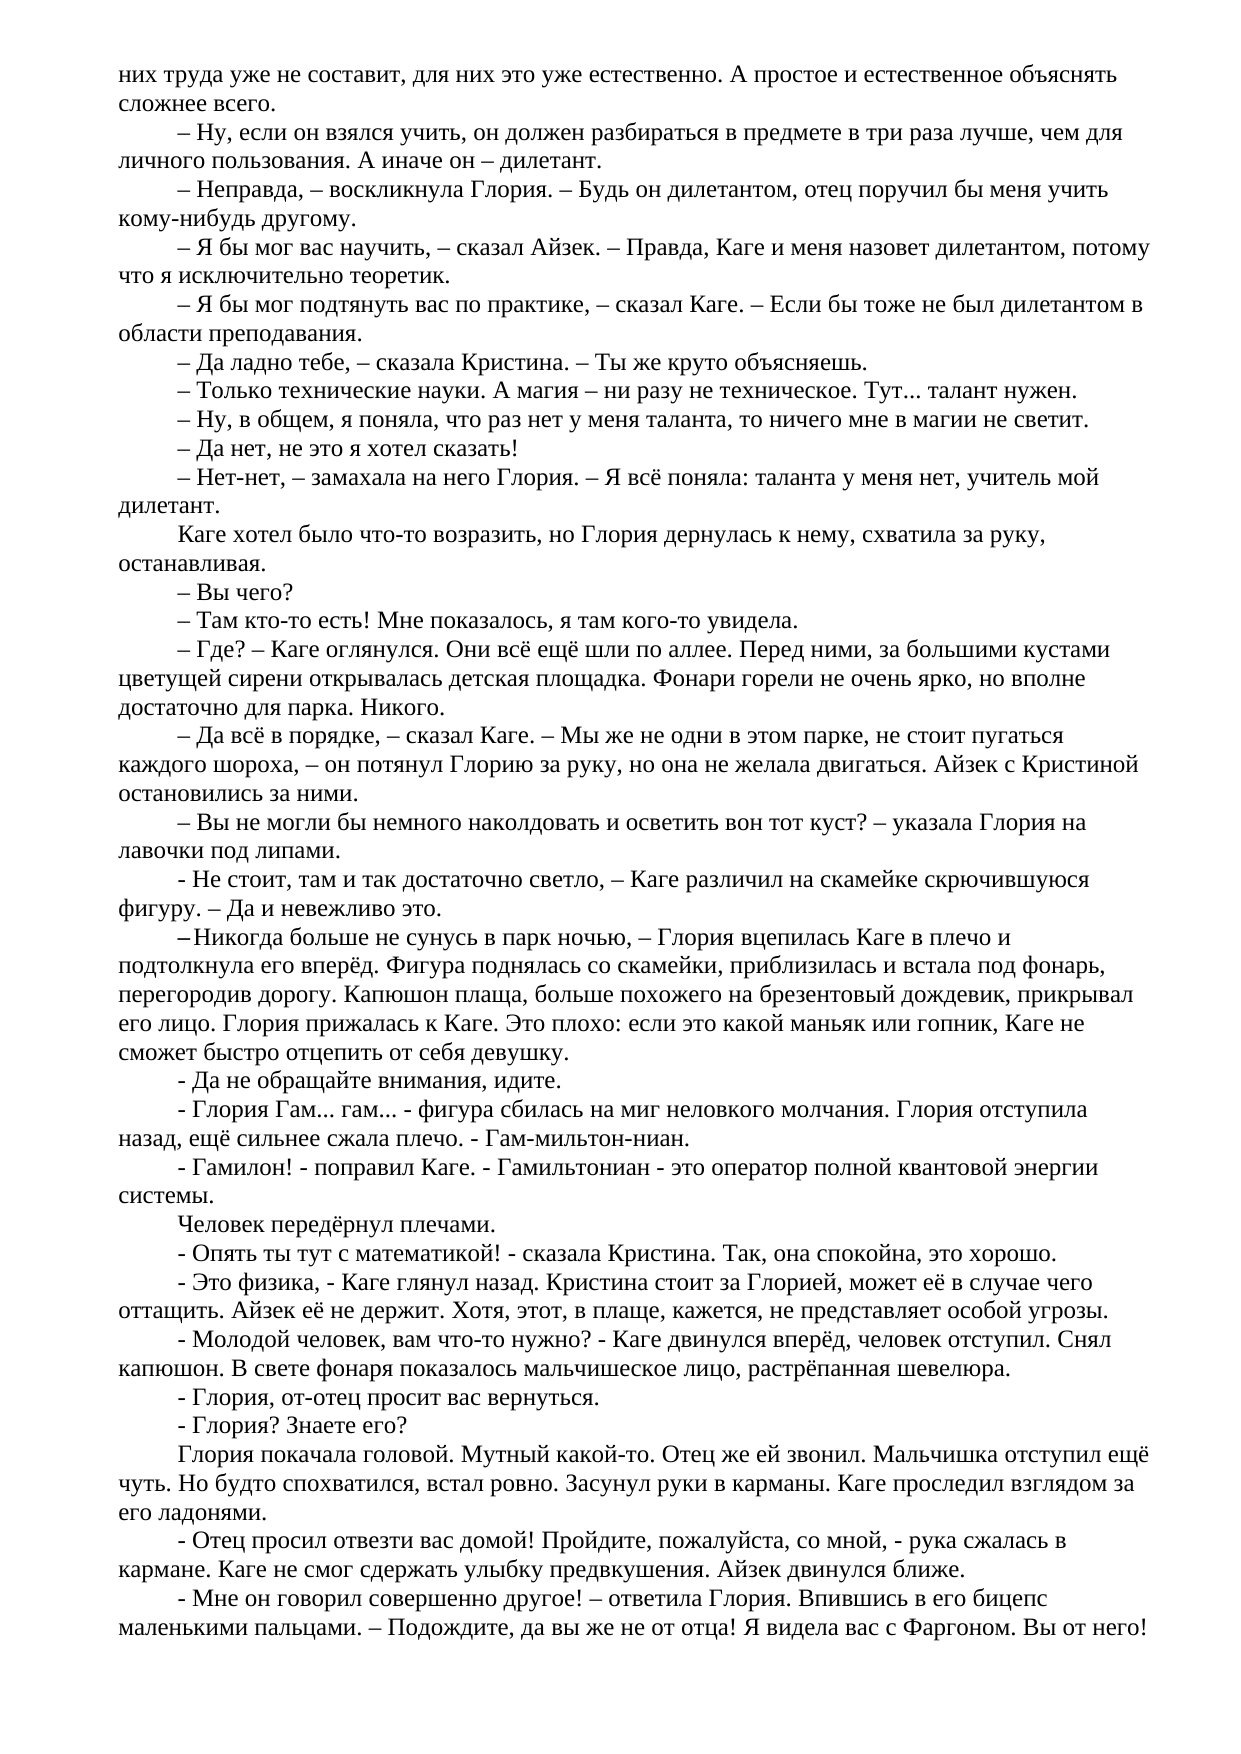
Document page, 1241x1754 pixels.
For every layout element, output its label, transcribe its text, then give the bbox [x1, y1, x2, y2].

text – Я бы мог вас научить, – сказал Айзек. – Правда, Каге и меня назовет дилетантом, потому что я исключительно теоретик. [118, 232, 1152, 289]
text - Отец просил отвезти вас домой! Пройдите, пожалуйста, со мной, - рука сжалась в кармане. Каге не смог сдержать улыбку предвкушения. Айзек двинулся ближе. [118, 1525, 1152, 1583]
text - Не стоит, там и так достаточно светло, – Каге различил на скамейке скрючившуюся фигуру. – Да и невежливо это. [118, 864, 1152, 922]
text - Опять ты тут с математикой! - сказала Кристина. Так, она спокойна, это хорошо. [118, 1238, 1152, 1267]
text - Да не обращайте внимания, идите. [118, 1065, 1152, 1094]
text - Это физика, - Каге глянул назад. Кристина стоит за Глорией, может её в случае чего оттащить. Айзек её не держит. Хотя, этот, в плаще, кажется, не представляет особой угрозы. [118, 1267, 1152, 1324]
text - Молодой человек, вам что-то нужно? - Каге двинулся вперёд, человек отступил. Снял капюшон. В свете фонаря показалось мальчишеское лицо, растрёпанная шевелюра. [118, 1324, 1152, 1382]
text – Я бы мог подтянуть вас по практике, – сказал Каге. – Если бы тоже не был дилетантом в области преподавания. [118, 289, 1152, 347]
text - Мне он говорил совершенно другое! – ответила Глория. Впившись в его бицепс маленькими пальцами. – Подождите, да вы же не от отца! Я видела вас с Фаргоном. Вы от него! [118, 1583, 1152, 1640]
text - Глория? Знаете его? [118, 1410, 1152, 1439]
text – Неправда, – воскликнула Глория. – Будь он дилетантом, отец поручил бы меня учить кому-нибудь другому. [118, 174, 1152, 232]
list Никогда больше не сунусь в парк ночью, – Глория вцепилась Каге в плечо и подтолкнула его вперёд. Фигура поднялась со скамейки, приблизилась и встала под фонарь, перегородив дорогу. Капюшон плаща, больше похожего на брезентовый дождевик, прикрывал его лицо. Глория прижалась к Каге. Это плохо: если это какой маньяк или гопник, Каге не сможет быстро отцепить от себя девушку. [118, 922, 1152, 1065]
text – Там кто-то есть! Мне показалось, я там кого-то увидела. [118, 605, 1152, 634]
text – Ну, если он взялся учить, он должен разбираться в предмете в три раза лучше, чем для личного пользования. А иначе он – дилетант. [118, 117, 1152, 174]
text – Вы не могли бы немного наколдовать и осветить вон тот куст? – указала Глория на лавочки под липами. [118, 807, 1152, 864]
text – Где? – Каге оглянулся. Они всё ещё шли по аллее. Перед ними, за большими кустами цветущей сирени открывалась детская площадка. Фонари горели не очень ярко, но вполне достаточно для парка. Никого. [118, 634, 1152, 720]
text – Да нет, не это я хотел сказать! [118, 433, 1152, 462]
text – Ну, в общем, я поняла, что раз нет у меня таланта, то ничего мне в магии не светит. [118, 404, 1152, 433]
text – Только технические науки. А магия – ни разу не техническое. Тут... талант нужен. [118, 375, 1152, 404]
text – Нет-нет, – замахала на него Глория. – Я всё поняла: таланта у меня нет, учитель мой дилетант. [118, 462, 1152, 519]
text Глория покачала головой. Мутный какой-то. Отец же ей звонил. Мальчишка отступил ещё чуть. Но будто спохватился, встал ровно. Засунул руки в карманы. Каге проследил взглядом за его ладонями. [118, 1439, 1152, 1525]
text - Глория Гам... гам... - фигура сбилась на миг неловкого молчания. Глория отступила назад, ещё сильнее сжала плечо. - Гам-мильтон-ниан. [118, 1094, 1152, 1152]
text Каге хотел было что-то возразить, но Глория дернулась к нему, схватила за руку, останавливая. [118, 519, 1152, 577]
text - Глория, от-отец просит вас вернуться. [118, 1382, 1152, 1410]
text Человек передёрнул плечами. [118, 1209, 1152, 1238]
text - Гамилон! - поправил Каге. - Гамильтониан - это оператор полной квантовой энергии системы. [118, 1152, 1152, 1209]
text – Да всё в порядке, – сказал Каге. – Мы же не одни в этом парке, не стоит пугаться каждого шороха, – он потянул Глорию за руку, но она не желала двигаться. Айзек с Кристиной остановились за ними. [118, 720, 1152, 807]
text – Да ладно тебе, – сказала Кристина. – Ты же круто объясняешь. [118, 347, 1152, 375]
text них труда уже не составит, для них это уже естественно. А простое и естественное объяснять сложнее всего. [118, 59, 1152, 117]
text – Вы чего? [118, 577, 1152, 605]
